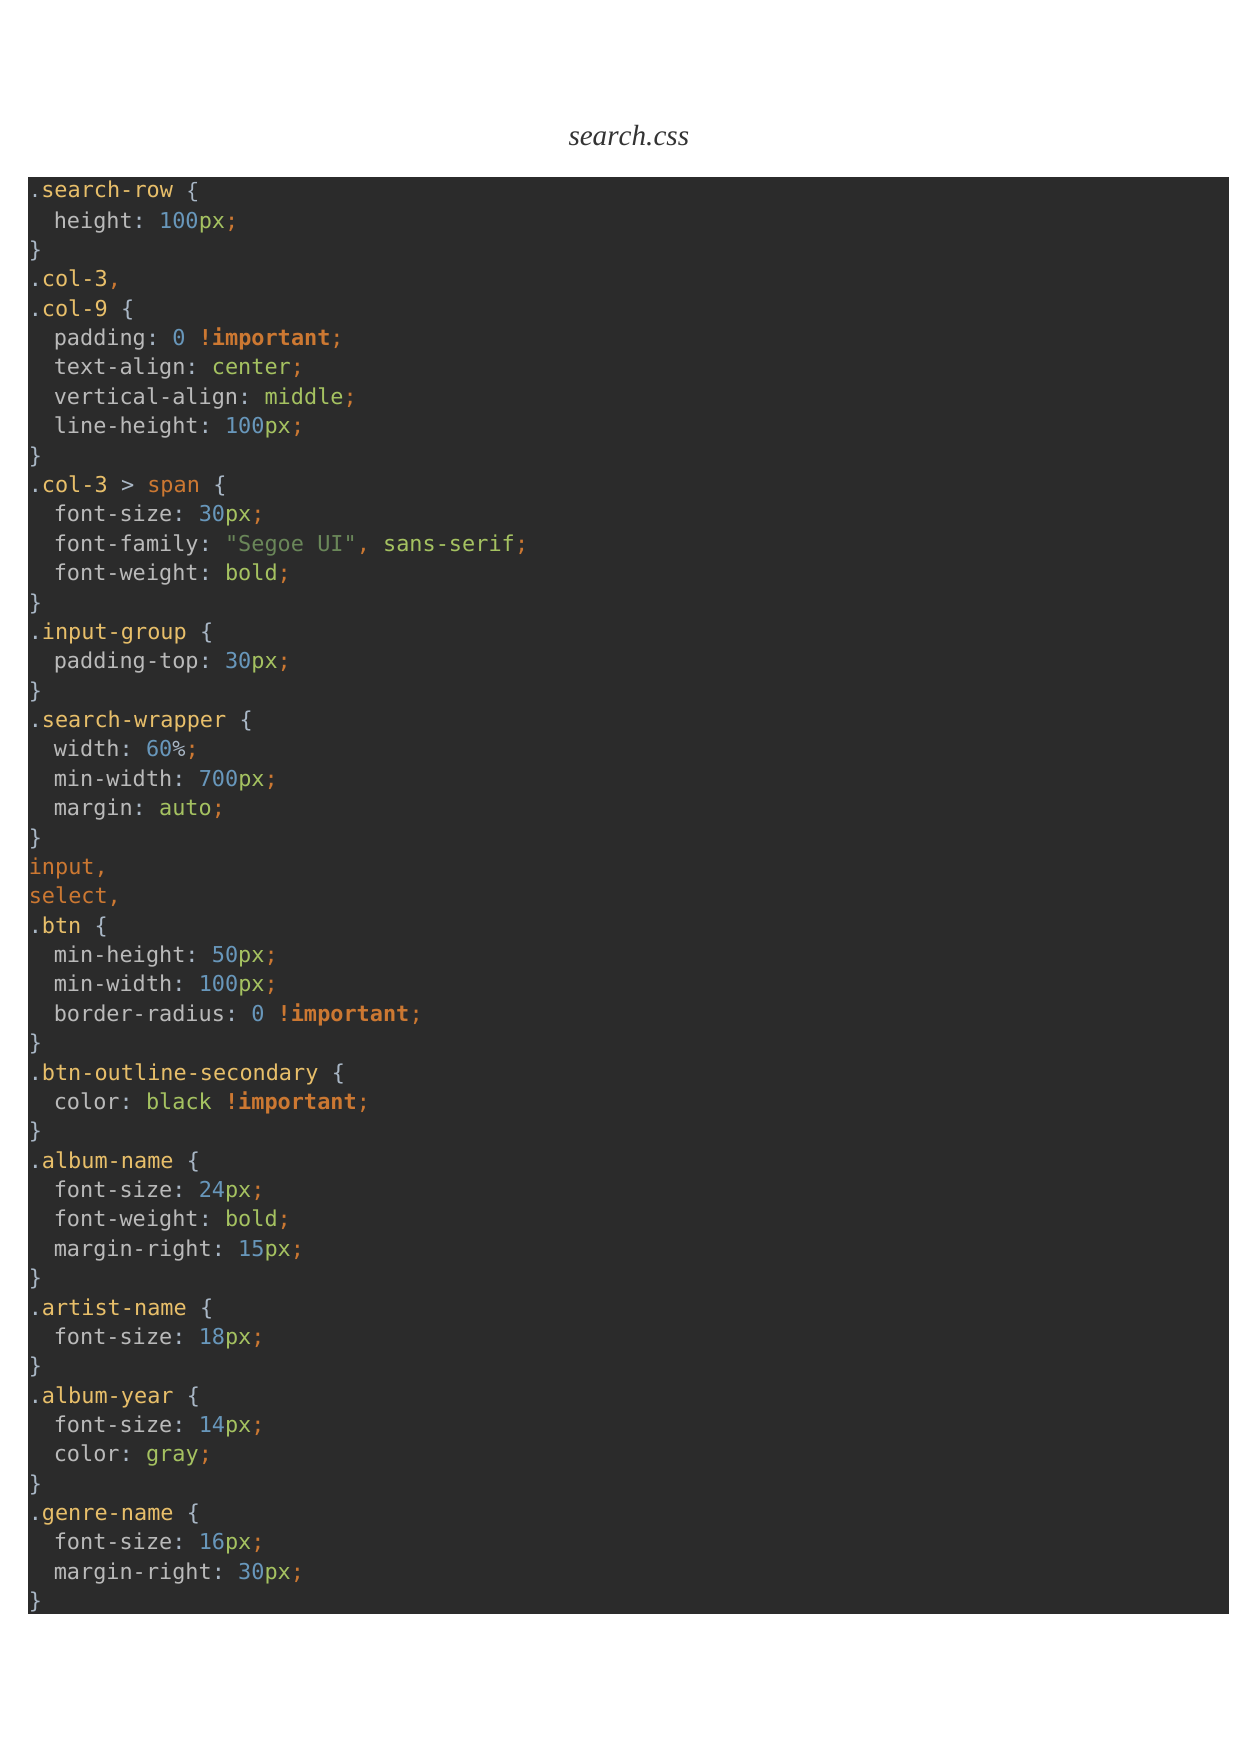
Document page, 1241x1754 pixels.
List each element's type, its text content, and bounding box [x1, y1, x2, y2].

text padding-top: 30px; [28, 648, 1229, 674]
text } [28, 1471, 1229, 1496]
text select, [28, 883, 1229, 909]
text .album-year { [28, 1383, 1229, 1408]
text min-height: 50px; [28, 942, 1229, 967]
text font-weight: bold; [28, 560, 1229, 586]
text .genre-name { [28, 1500, 1229, 1526]
text height: 100px; [28, 208, 1229, 233]
text .col-3, [28, 266, 1229, 292]
text border-radius: 0 !important; [28, 1001, 1229, 1026]
text } [28, 1118, 1229, 1144]
text font-size: 24px; [28, 1177, 1229, 1202]
text padding: 0 !important; [28, 325, 1229, 351]
text .col-9 { [28, 296, 1229, 321]
text color: gray; [28, 1441, 1229, 1467]
text font-size: 18px; [28, 1324, 1229, 1349]
text .btn-outline-secondary { [28, 1060, 1229, 1085]
text color: black !important; [28, 1089, 1229, 1114]
text } [28, 678, 1229, 703]
text } [28, 237, 1229, 263]
text font-size: 14px; [28, 1412, 1229, 1437]
text .search-wrapper { [28, 707, 1229, 733]
text } [28, 825, 1229, 850]
text .search-row { [28, 177, 1229, 204]
text width: 60%; [28, 736, 1229, 762]
text .artist-name { [28, 1295, 1229, 1320]
text font-size: 16px; [28, 1529, 1229, 1555]
text } [28, 1353, 1229, 1379]
text min-width: 100px; [28, 971, 1229, 997]
text line-height: 100px; [28, 413, 1229, 439]
text .input-group { [28, 619, 1229, 645]
text } [28, 443, 1229, 468]
text .album-name { [28, 1148, 1229, 1173]
text vertical-align: middle; [28, 384, 1229, 409]
text margin-right: 15px; [28, 1236, 1229, 1261]
text text-align: center; [28, 354, 1229, 380]
text } [28, 590, 1229, 615]
text font-size: 30px; [28, 501, 1229, 527]
text input, [28, 854, 1229, 880]
text margin: auto; [28, 795, 1229, 821]
text .btn { [28, 913, 1229, 938]
text font-family: "Segoe UI", sans-serif; [28, 531, 1229, 556]
text } [28, 1588, 1229, 1614]
text .col-3 > span { [28, 472, 1229, 498]
text margin-right: 30px; [28, 1559, 1229, 1584]
text min-width: 700px; [28, 766, 1229, 791]
text } [28, 1265, 1229, 1291]
text } [28, 1030, 1229, 1056]
text search.css [28, 118, 1229, 152]
text font-weight: bold; [28, 1206, 1229, 1232]
